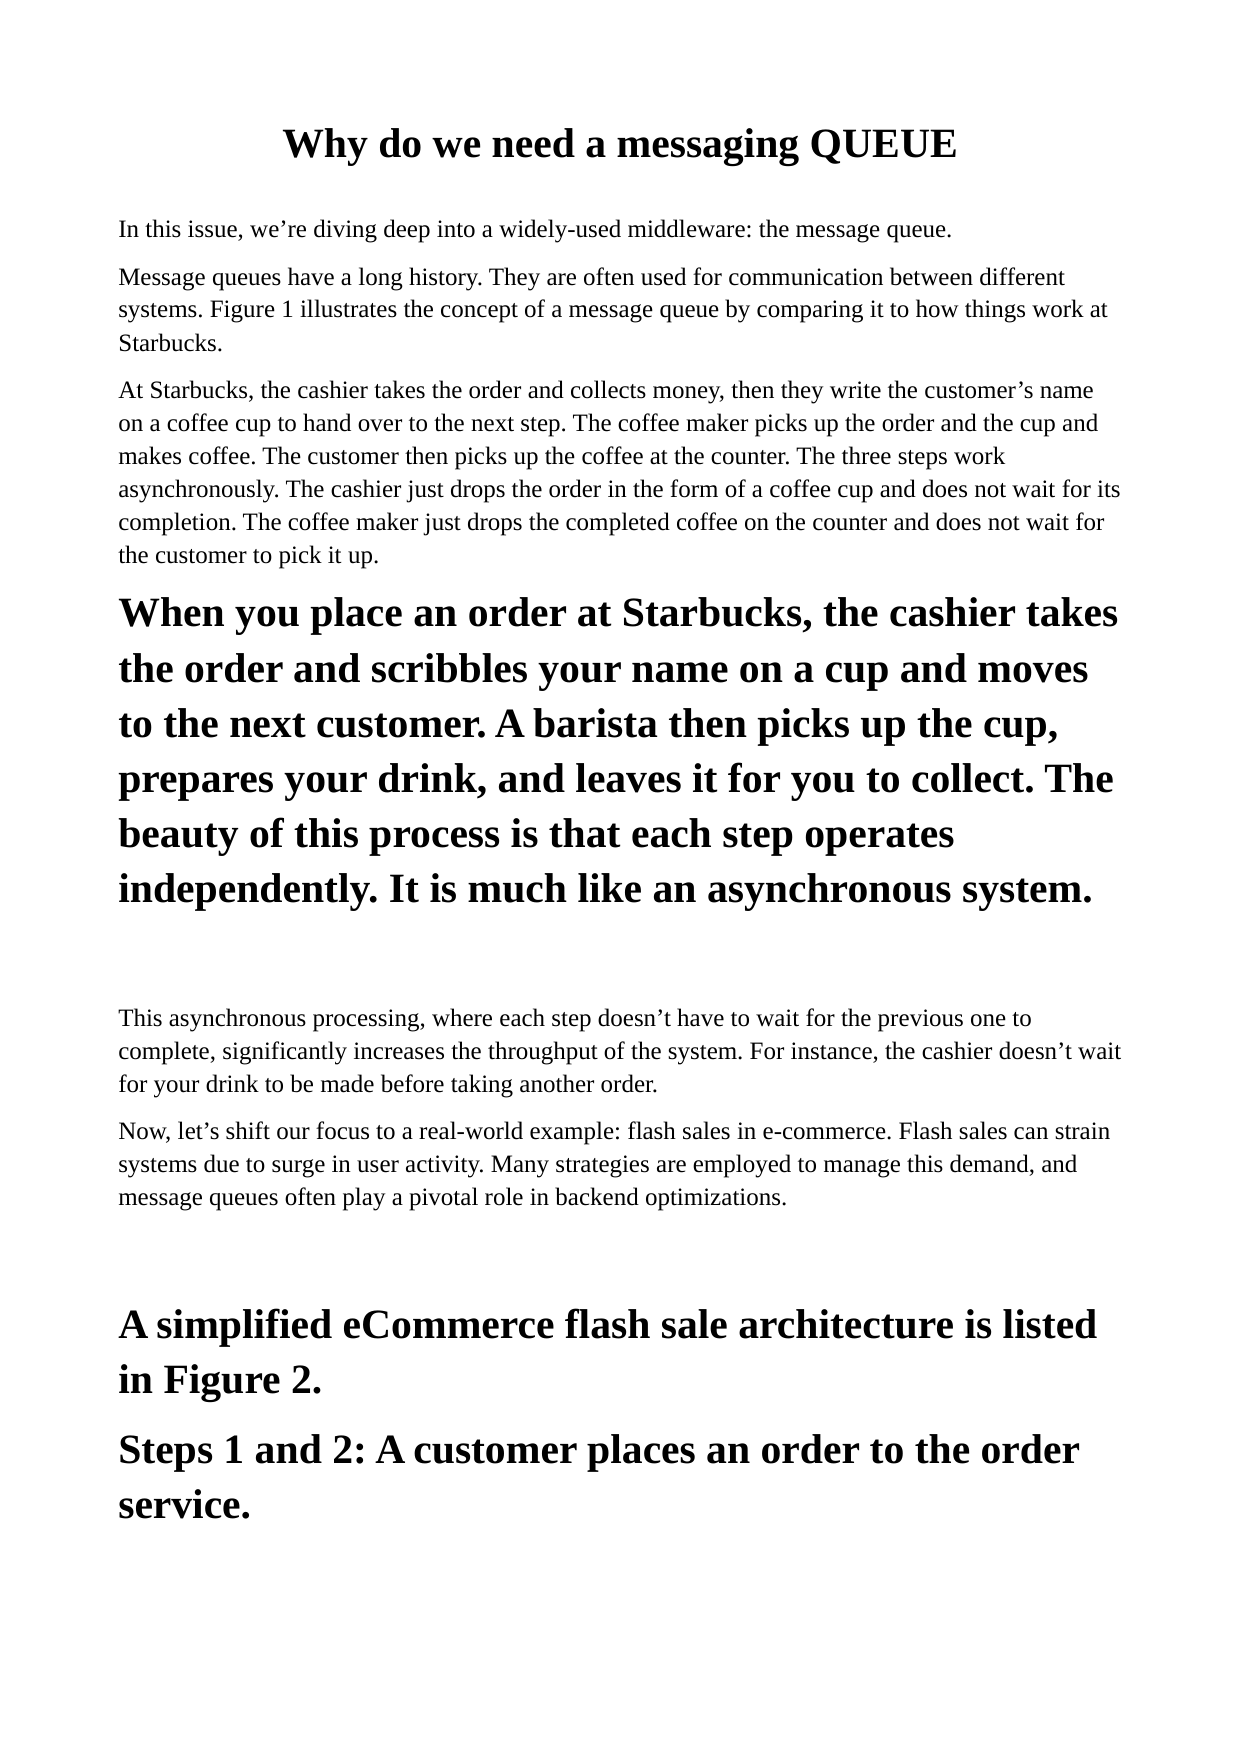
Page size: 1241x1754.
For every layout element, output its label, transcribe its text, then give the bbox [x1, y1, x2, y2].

text A simplified eCommerce flash sale architecture is listed in Figure 2. [118, 1300, 1122, 1403]
text At Starbucks, the cashier takes the order and collects money, then they write the customer’s name on a coffee cup to hand over to the next step. The coffee maker picks up the order and the cup and makes coffee. The customer then picks up the coffee at the counter. The three steps work asynchronously. The cashier just drops the order in the form of a coffee cup and does not wait for its completion. The coffee maker just drops the completed coffee on the counter and does not wait for the customer to pick it up. [118, 375, 1122, 569]
text This asynchronous processing, where each step doesn’t have to wait for the previous one to complete, significantly increases the throughput of the system. For instance, the cashier doesn’t wait for your drink to be made before taking another order. [118, 1003, 1122, 1098]
text Message queues have a long history. They are often used for communication between different systems. Figure 1 illustrates the concept of a message queue by comparing it to how things work at Starbucks. [118, 262, 1122, 356]
text In this issue, we’re diving deep into a widely-used middleware: the message queue. [118, 214, 1122, 243]
text Steps 1 and 2: A customer places an order to the order service. [118, 1424, 1122, 1528]
text When you place an order at Starbucks, the cashier takes the order and scribbles your name on a cup and moves to the next customer. A barista then picks up the cup, prepares your drink, and leaves it for you to collect. The beauty of this process is that each step operates independently. It is much like an asynchronous system. [118, 588, 1122, 911]
text Why do we need a messaging QUEUE [118, 118, 1122, 166]
text Now, let’s shift our focus to a real-world example: flash sales in e-commerce. Flash sales can strain systems due to surge in user activity. Many strategies are employed to manage this demand, and message queues often play a pivotal role in backend optimizations. [118, 1116, 1122, 1211]
